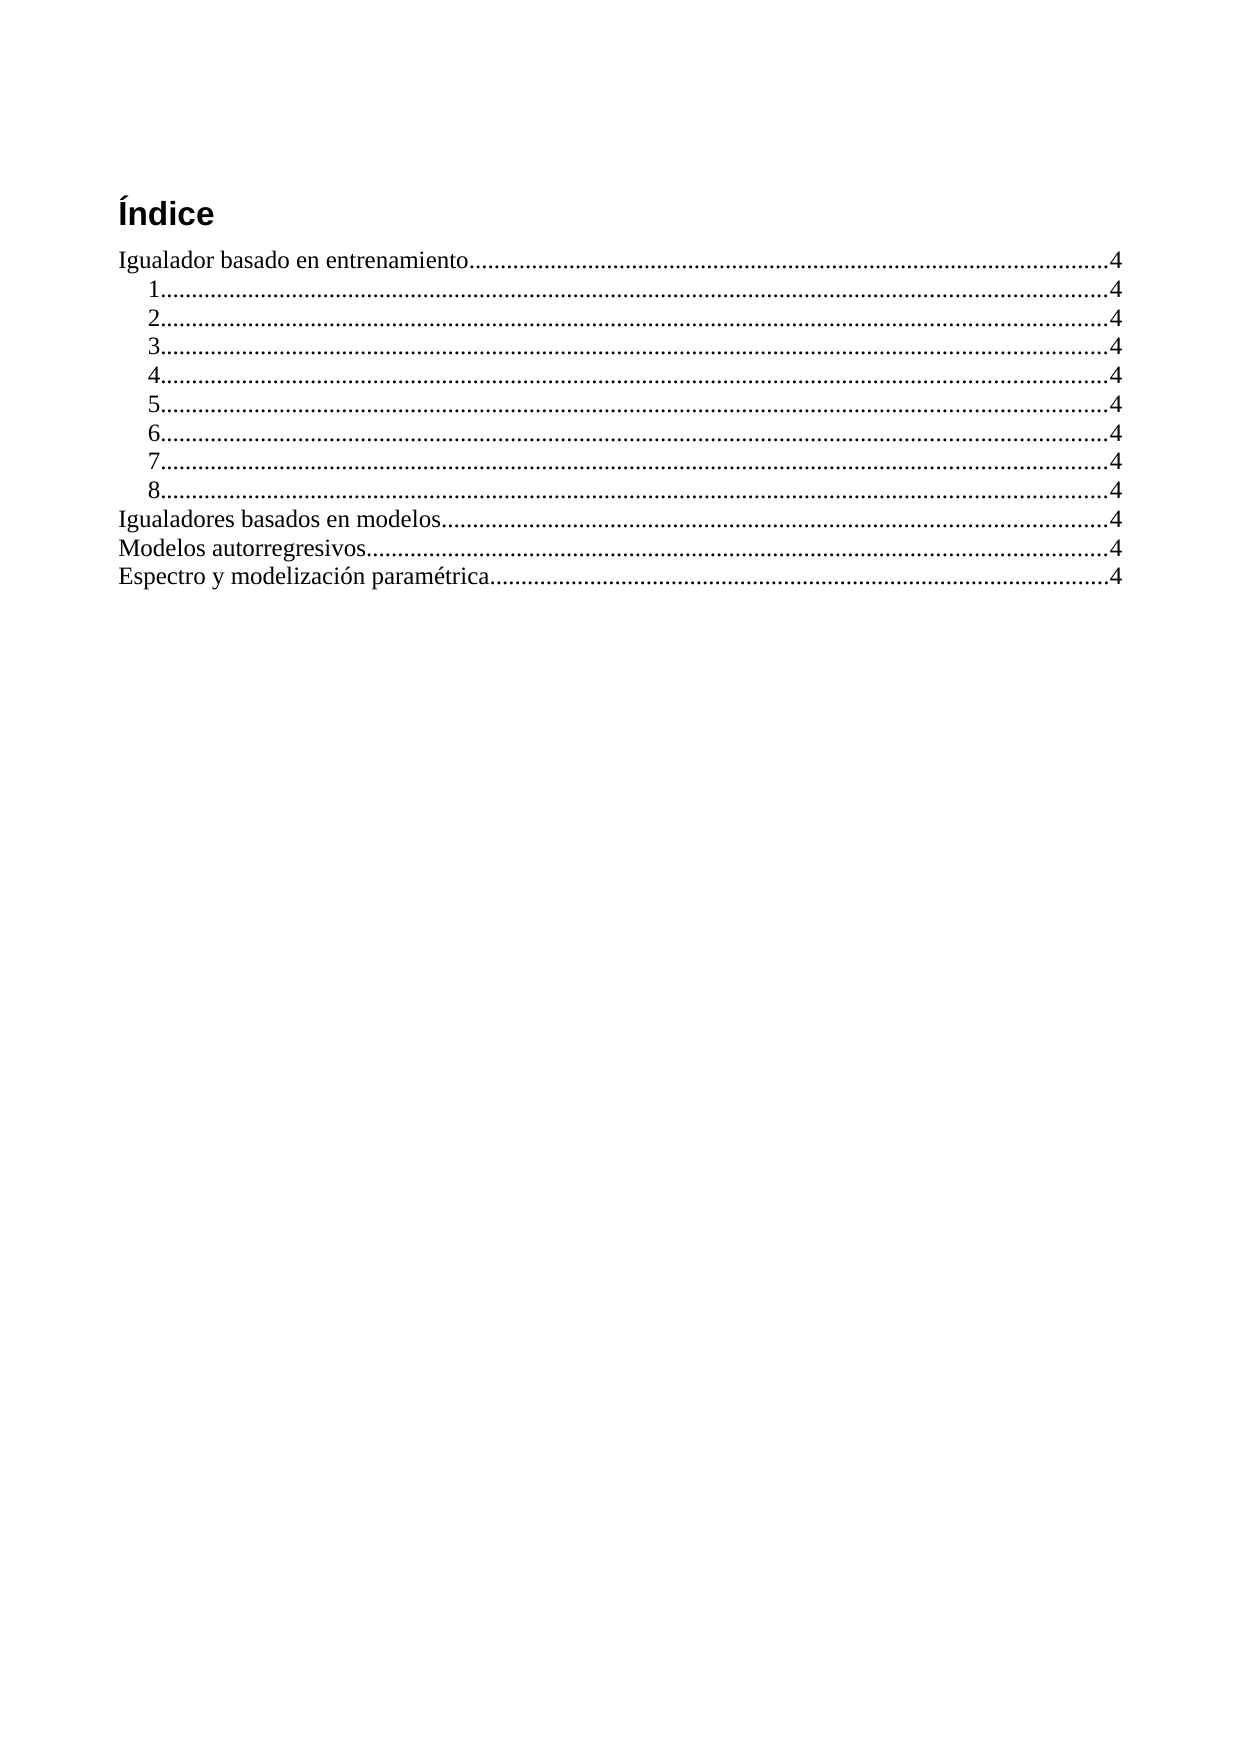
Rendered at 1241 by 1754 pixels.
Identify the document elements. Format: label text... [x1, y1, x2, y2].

text Igualador basado en entrenamiento 4 [118, 245, 1122, 274]
subtitle Índice [118, 194, 1122, 233]
text 6. 4 [148, 418, 1122, 446]
text 1. 4 [148, 274, 1122, 303]
text 4. 4 [148, 360, 1122, 389]
text 8. 4 [148, 475, 1122, 504]
text 7. 4 [148, 446, 1122, 475]
text Igualadores basados en modelos 4 [118, 504, 1122, 533]
text 5. 4 [148, 389, 1122, 418]
text Modelos autorregresivos 4 [118, 533, 1122, 561]
text 2. 4 [148, 303, 1122, 331]
text 3. 4 [148, 331, 1122, 360]
text Espectro y modelización paramétrica 4 [118, 561, 1122, 590]
